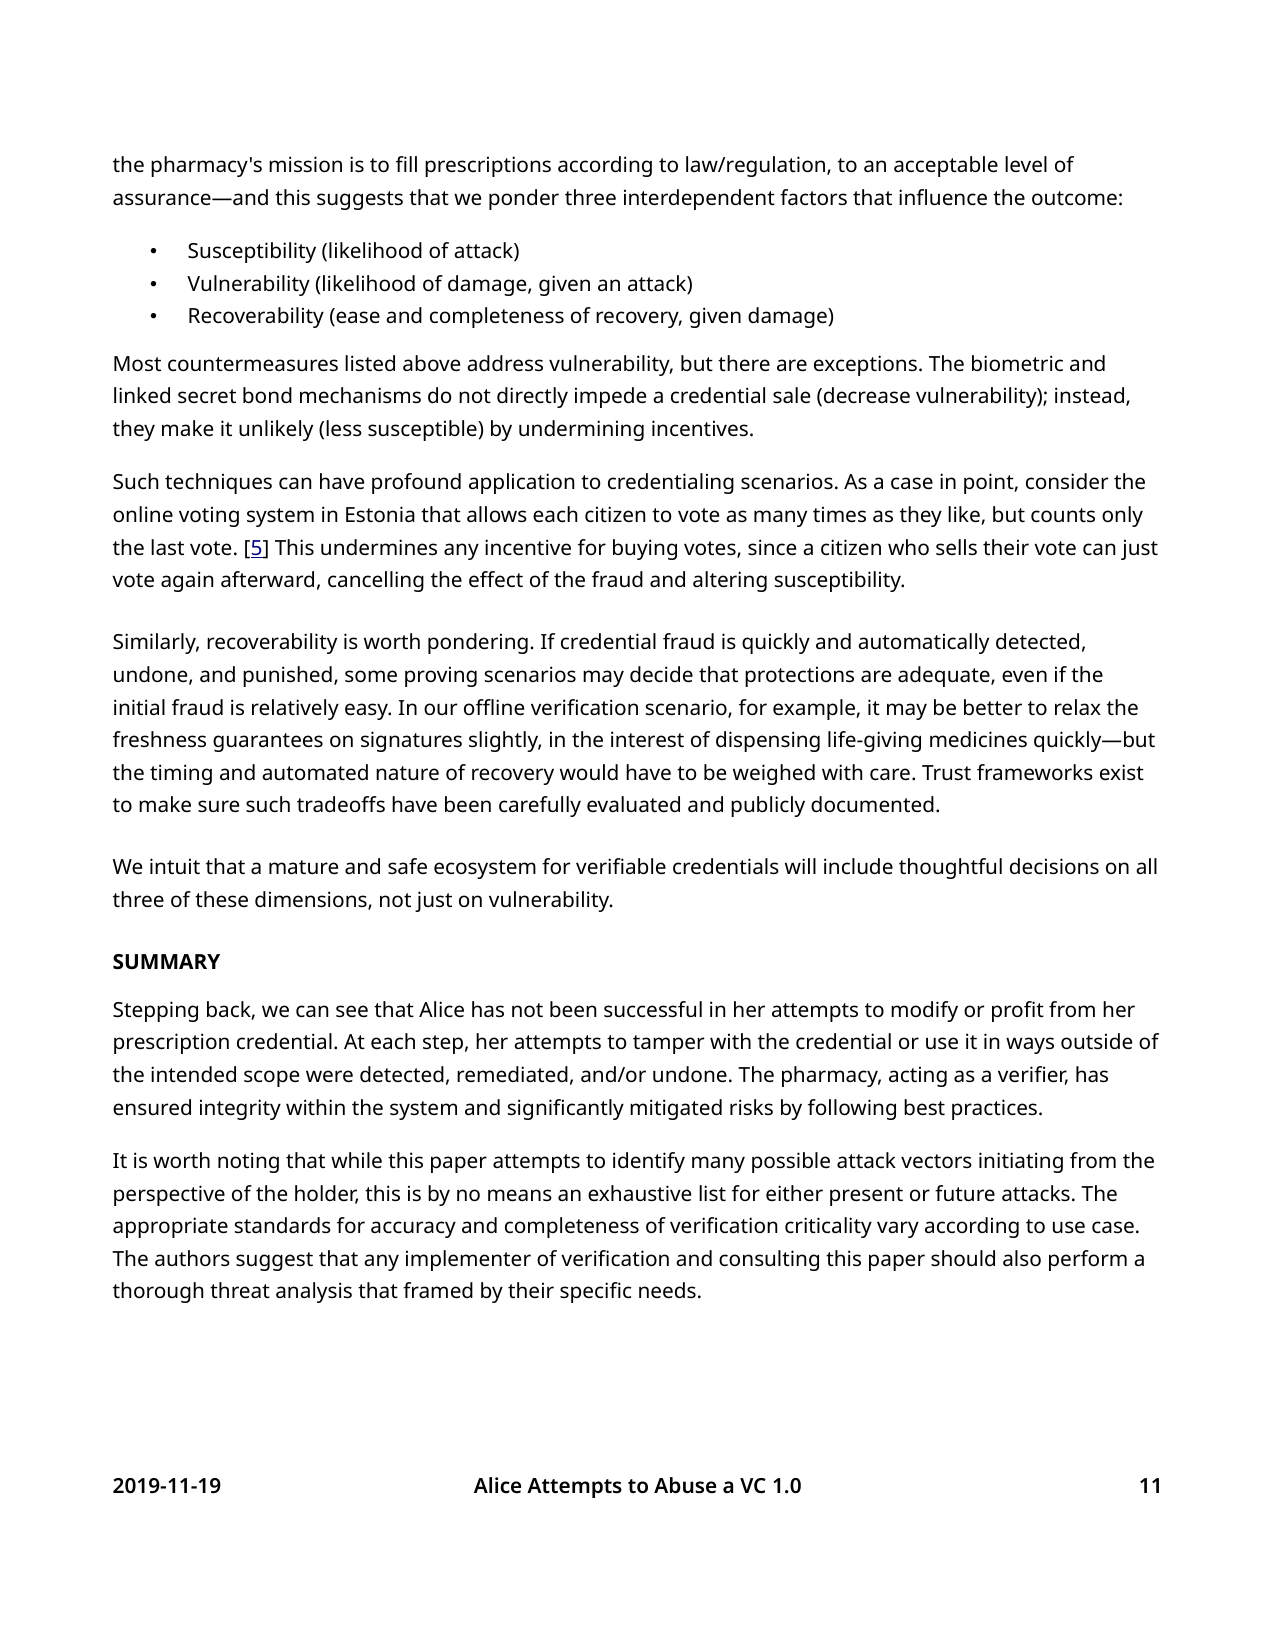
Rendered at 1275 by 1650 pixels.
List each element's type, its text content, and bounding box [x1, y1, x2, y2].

text Stepping back, we can see that Alice has not been successful in her attempts to modify or profit from her prescription credential. At each step, her attempts to tamper with the credential or use it in ways outside of the intended scope were detected, remediated, and/or undone. The pharmacy, acting as a verifier, has ensured integrity within the system and significantly mitigated risks by following best practices. [112, 995, 1162, 1121]
text Such techniques can have profound application to credentialing scenarios. As a case in point, consider the online voting system in Estonia that allows each citizen to vote as many times as they like, but counts only the last vote. [5] This undermines any incentive for buying votes, since a citizen who sells their vote can just vote again afterward, cancelling the effect of the fraud and altering susceptibility. [112, 467, 1162, 594]
text the pharmacy's mission is to fill prescriptions according to law/regulation, to an acceptable level of assurance—and this suggests that we ponder three interdependent factors that influence the outcome: [112, 150, 1162, 211]
list Susceptibility (likelihood of attack) [150, 236, 1162, 264]
list Vulnerability (likelihood of damage, given an attack) [150, 269, 1162, 297]
text Most countermeasures listed above address vulnerability, but there are exceptions. The biometric and linked secret bond mechanisms do not directly impede a credential sale (decrease vulnerability); instead, they make it unlikely (less susceptible) by undermining incentives. [112, 349, 1162, 442]
text We intuit that a mature and safe ecosystem for verifiable credentials will include thoughtful decisions on all three of these dimensions, not just on vulnerability. [112, 852, 1162, 913]
text Similarly, recoverability is worth pondering. If credential fraud is quickly and automatically detected, undone, and punished, some proving scenarios may decide that protections are adequate, even if the initial fraud is relatively easy. In our offline verification scenario, for example, it may be better to relax the freshness guarantees on signatures slightly, in the interest of dispensing life-giving medicines quickly—but the timing and automated nature of recovery would have to be weighed with care. Trust frameworks exist to make sure such tradeoffs have been carefully evaluated and publicly documented. [112, 627, 1162, 819]
text It is worth noting that while this paper attempts to identify many possible attack vectors initiating from the perspective of the holder, this is by no means an exhaustive list for either present or future attacks. The appropriate standards for accuracy and completeness of verification criticality vary according to use case. The authors suggest that any implementer of verification and consulting this paper should also perform a thorough threat analysis that framed by their specific needs. [112, 1146, 1162, 1305]
list Recoverability (ease and completeness of recovery, given damage) [150, 301, 1162, 330]
subtitle Summary [112, 947, 1162, 976]
